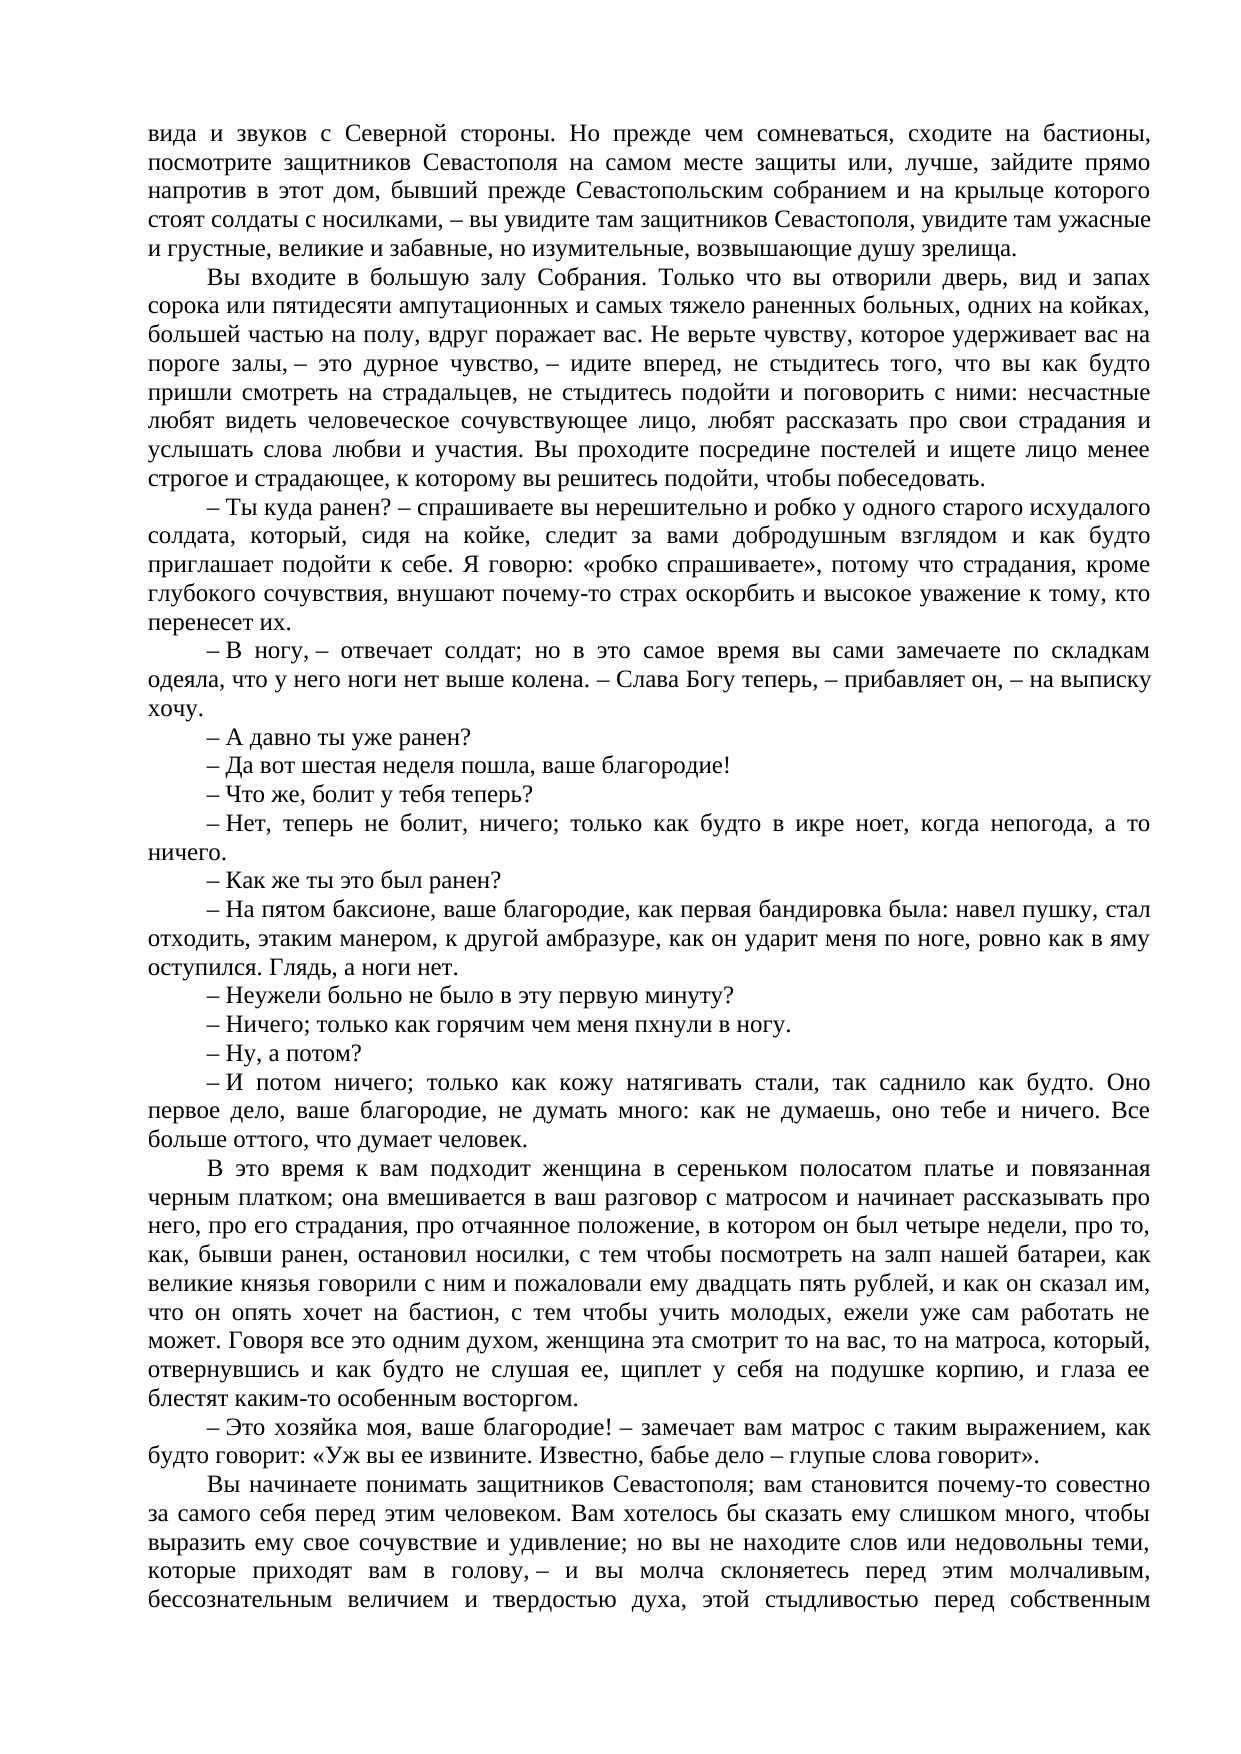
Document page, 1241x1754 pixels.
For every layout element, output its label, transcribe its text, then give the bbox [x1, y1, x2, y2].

text – Это хозяйка моя, ваше благородие! – замечает вам матрос с таким выражением, как будто говорит: «Уж вы ее извините. Известно, бабье дело – глупые слова говорит». [148, 1412, 1152, 1469]
text – Нет, теперь не болит, ничего; только как будто в икре ноет, когда непогода, а то ничего. [148, 808, 1152, 866]
text – Ну, а потом? [148, 1038, 1152, 1067]
text – Ты куда ранен? – спрашиваете вы нерешительно и робко у одного старого исхудалого солдата, который, сидя на койке, следит за вами добродушным взглядом и как будто приглашает подойти к себе. Я говорю: «робко спрашиваете», потому что страдания, кроме глубокого сочувствия, внушают почему-то страх оскорбить и высокое уважение к тому, кто перенесет их. [148, 492, 1152, 636]
text В это время к вам подходит женщина в сереньком полосатом платье и повязанная черным платком; она вмешивается в ваш разговор с матросом и начинает рассказывать про него, про его страдания, про отчаянное положение, в котором он был четыре недели, про то, как, бывши ранен, остановил носилки, с тем чтобы посмотреть на залп нашей батареи, как великие князья говорили с ним и пожаловали ему двадцать пять рублей, и как он сказал им, что он опять хочет на бастион, с тем чтобы учить молодых, ежели уже сам работать не может. Говоря все это одним духом, женщина эта смотрит то на вас, то на матроса, который, отвернувшись и как будто не слушая ее, щиплет у себя на подушке корпию, и глаза ее блестят каким-то особенным восторгом. [148, 1153, 1152, 1412]
text Вы начинаете понимать защитников Севастополя; вам становится почему-то совестно за самого себя перед этим человеком. Вам хотелось бы сказать ему слишком много, чтобы выразить ему свое сочувствие и удивление; но вы не находите слов или недовольны теми, которые приходят вам в голову, – и вы молча склоняетесь перед этим молчаливым, бессознательным величием и твердостью духа, этой стыдливостью перед собственным [148, 1469, 1152, 1613]
text – Да вот шестая неделя пошла, ваше благородие! [148, 751, 1152, 779]
text – И потом ничего; только как кожу натягивать стали, так саднило как будто. Оно первое дело, ваше благородие, не думать много: как не думаешь, оно тебе и ничего. Все больше оттого, что думает человек. [148, 1067, 1152, 1153]
text – В ногу, – отвечает солдат; но в это самое время вы сами замечаете по складкам одеяла, что у него ноги нет выше колена. – Слава Богу теперь, – прибавляет он, – на выписку хочу. [148, 636, 1152, 722]
text – Что же, болит у тебя теперь? [148, 779, 1152, 808]
text – Неужели больно не было в эту первую минуту? [148, 981, 1152, 1009]
text – На пятом баксионе, ваше благородие, как первая бандировка была: навел пушку, стал отходить, этаким манером, к другой амбразуре, как он ударит меня по ноге, ровно как в яму оступился. Глядь, а ноги нет. [148, 894, 1152, 981]
text – Как же ты это был ранен? [148, 866, 1152, 894]
text – Ничего; только как горячим чем меня пхнули в ногу. [148, 1009, 1152, 1038]
text – А давно ты уже ранен? [148, 722, 1152, 751]
text Вы входите в большую залу Собрания. Только что вы отворили дверь, вид и запах сорока или пятидесяти ампутационных и самых тяжело раненных больных, одних на койках, большей частью на полу, вдруг поражает вас. Не верьте чувству, которое удерживает вас на пороге залы, – это дурное чувство, – идите вперед, не стыдитесь того, что вы как будто пришли смотреть на страдальцев, не стыдитесь подойти и поговорить с ними: несчастные любят видеть человеческое сочувствующее лицо, любят рассказать про свои страдания и услышать слова любви и участия. Вы проходите посредине постелей и ищете лицо менее строгое и страдающее, к которому вы решитесь подойти, чтобы побеседовать. [148, 262, 1152, 492]
text вида и звуков с Северной стороны. Но прежде чем сомневаться, сходите на бастионы, посмотрите защитников Севастополя на самом месте защиты или, лучше, зайдите прямо напротив в этот дом, бывший прежде Севастопольским собранием и на крыльце которого стоят солдаты с носилками, – вы увидите там защитников Севастополя, увидите там ужасные и грустные, великие и забавные, но изумительные, возвышающие душу зрелища. [148, 118, 1152, 262]
